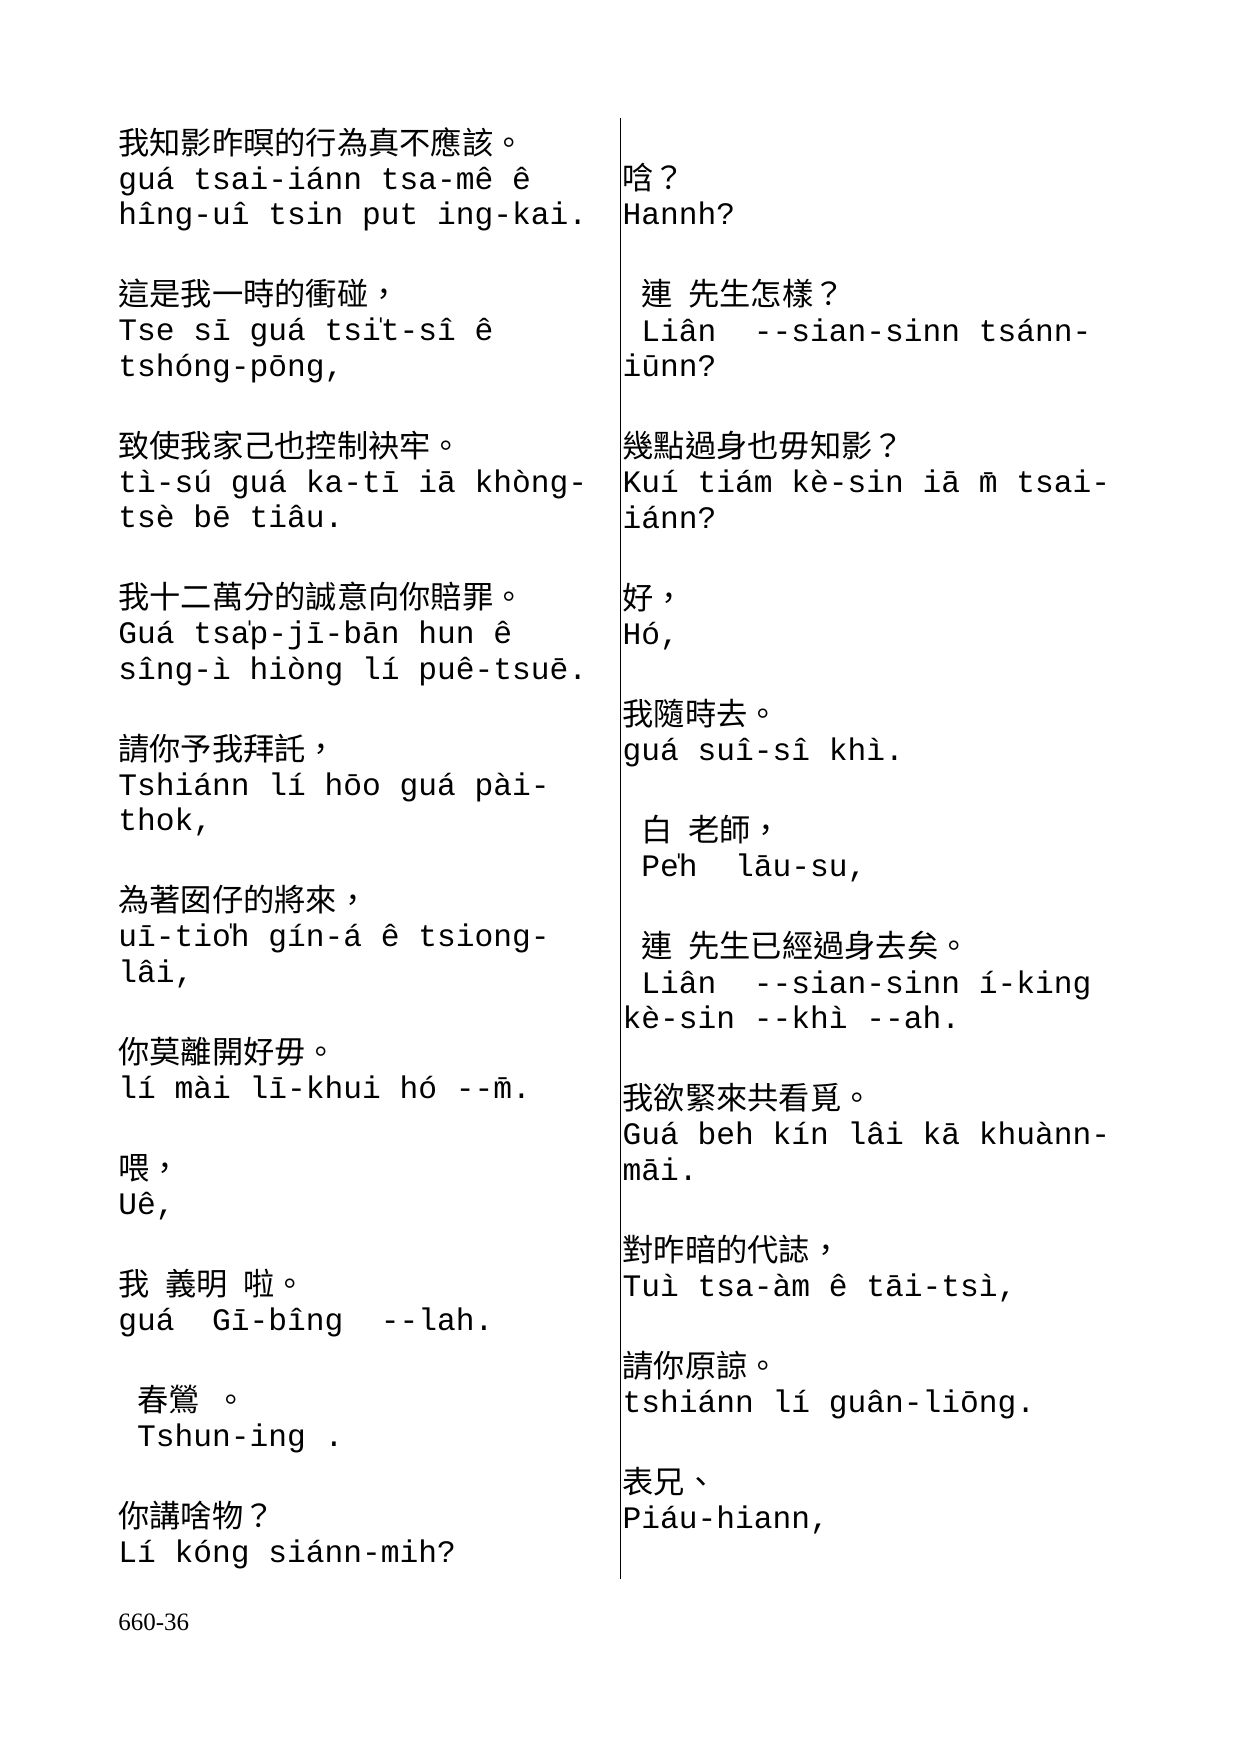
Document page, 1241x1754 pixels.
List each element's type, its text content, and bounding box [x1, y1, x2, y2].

text Liân --sian-sinn tsánn-iūnn? [622, 315, 1122, 386]
text Guá tsa̍p-jī-bān hun ê sîng-ì hiòng lí puê-tsuē. [118, 618, 618, 688]
text guá suî-sî khì. [622, 734, 1122, 769]
text Piáu-hiann, [622, 1502, 1122, 1537]
text Tuì tsa-àm ê tāi-tsì, [622, 1270, 1122, 1305]
text 連 先生怎樣？ [622, 269, 1122, 315]
text guá tsai-iánn tsa-mê ê hîng-uî tsin put ing-kai. [118, 163, 618, 234]
text tshiánn lí guân-liōng. [622, 1386, 1122, 1421]
text 我欲緊來共看覓。 [622, 1073, 1122, 1118]
text 好， [622, 573, 1122, 618]
text guá Gī-bîng --lah. [118, 1304, 618, 1339]
text Pe̍h lāu-su, [622, 851, 1122, 886]
text 幾點過身也毋知影？ [622, 421, 1122, 467]
text lí mài lī-khui hó --m̄. [118, 1072, 618, 1107]
text Hó, [622, 618, 1122, 653]
text 你莫離開好毋。 [118, 1027, 618, 1072]
text 唅？ [622, 153, 1122, 199]
text Tshiánn lí hōo guá pài-thok, [118, 769, 618, 840]
text tì-sú guá ka-tī iā khòng-tsè bē tiâu. [118, 466, 618, 537]
text 這是我一時的衝碰， [118, 269, 618, 315]
text Lí kóng siánn-mih? [118, 1537, 618, 1572]
text 連 先生已經過身去矣。 [622, 921, 1122, 967]
text 對昨暗的代誌， [622, 1225, 1122, 1270]
text Guá beh kín lâi kā khuànn-māi. [622, 1118, 1122, 1189]
text 請你予我拜託， [118, 724, 618, 769]
text 白 老師， [622, 805, 1122, 851]
text Liân --sian-sinn í-king kè-sin --khì --ah. [622, 967, 1122, 1038]
text Tshun-ing . [118, 1421, 618, 1456]
text 喂， [118, 1143, 618, 1188]
text 春鶯 。 [118, 1375, 618, 1421]
text 我知影昨暝的行為真不應該。 [118, 118, 618, 163]
text 我十二萬分的誠意向你賠罪。 [118, 572, 618, 618]
text 請你原諒。 [622, 1341, 1122, 1386]
text 表兄、 [622, 1457, 1122, 1502]
text Hannh? [622, 199, 1122, 234]
text 致使我家己也控制袂牢。 [118, 421, 618, 466]
text uī-tio̍h gín-á ê tsiong-lâi, [118, 921, 618, 991]
text Kuí tiám kè-sin iā m̄ tsai-iánn? [622, 467, 1122, 537]
text Tse sī guá tsi̍t-sî ê tshóng-pōng, [118, 315, 618, 386]
text 你講啥物？ [118, 1491, 618, 1537]
text 為著囡仔的將來， [118, 875, 618, 921]
text 我 義明 啦。 [118, 1259, 618, 1304]
text Uê, [118, 1188, 618, 1223]
text 我隨時去。 [622, 689, 1122, 734]
